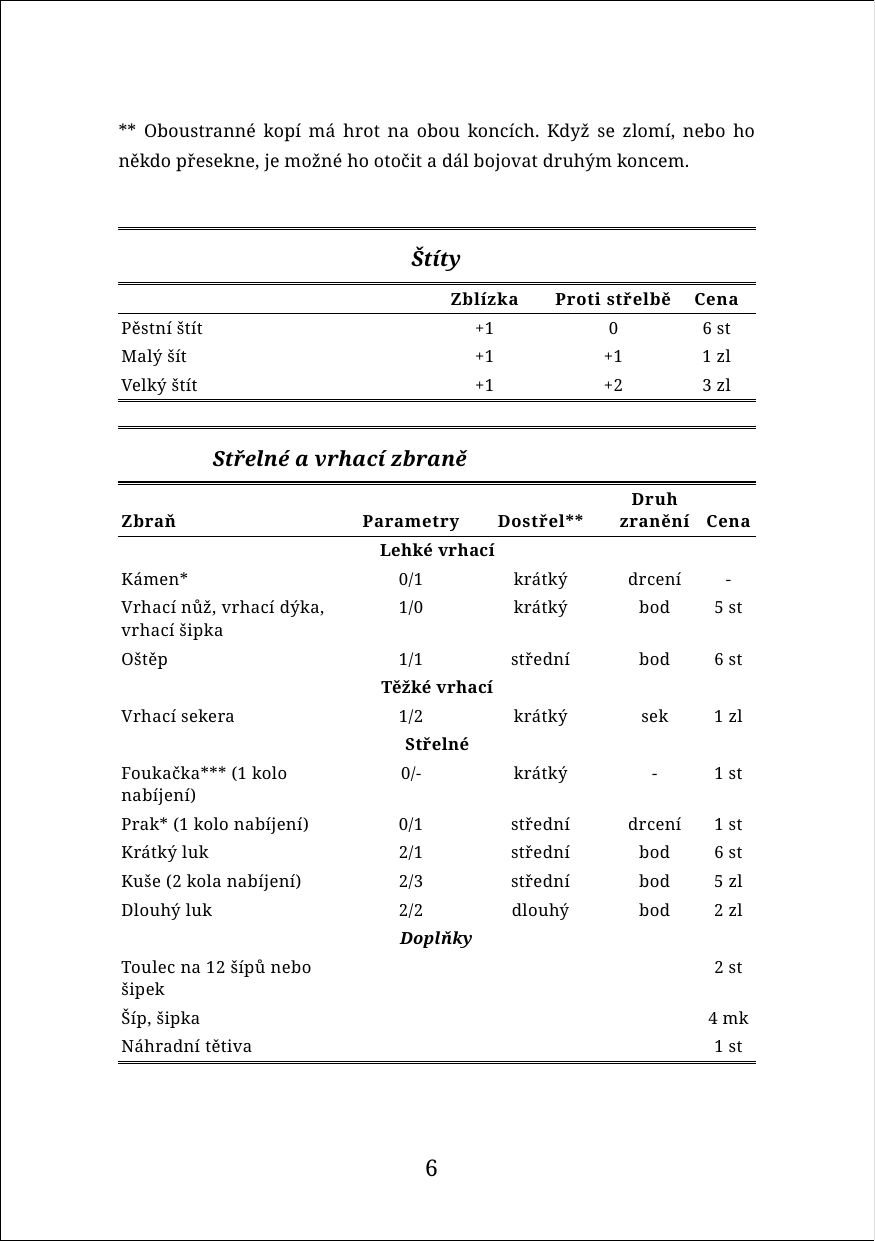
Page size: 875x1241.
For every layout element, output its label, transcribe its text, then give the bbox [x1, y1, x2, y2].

table_cell - [701, 564, 756, 593]
table_cell 1 zl [677, 342, 756, 371]
table_cell Oštěp [118, 644, 349, 673]
table_cell Proti střelbě [550, 285, 677, 313]
table_cell Malý šít [118, 342, 419, 371]
table_cell Cena [677, 285, 756, 313]
table_cell dlouhý [473, 895, 608, 924]
table_cell bod [608, 644, 701, 673]
table_cell 2 zl [701, 895, 756, 924]
table_cell +1 [419, 314, 549, 342]
table_cell - [608, 758, 701, 809]
table_cell Foukačka*** (1 kolo nabíjení) [118, 758, 349, 809]
table_header Štíty [118, 230, 756, 282]
table_cell 6 st [701, 838, 756, 867]
table_cell Náhradní tětiva [118, 1032, 349, 1061]
table_cell [118, 285, 419, 313]
table_cell 3 zl [677, 371, 756, 399]
table_cell +1 [419, 342, 549, 371]
table_cell Zbraň [118, 485, 349, 536]
table_cell 1 st [701, 758, 756, 809]
table_cell 6 st [701, 644, 756, 673]
table_cell Vrhací nůž, vrhací dýka, vrhací šipka [118, 593, 349, 644]
table_cell [349, 1032, 472, 1061]
table_cell 0/1 [349, 810, 472, 838]
table_cell [473, 1004, 608, 1032]
table_cell krátký [473, 593, 608, 644]
table_cell 2/1 [349, 838, 472, 867]
table_cell bod [608, 867, 701, 895]
table_cell bod [608, 593, 701, 644]
table_cell střední [473, 644, 608, 673]
table_header [563, 429, 756, 481]
table_cell Střelné [118, 730, 756, 758]
table_cell Velký štít [118, 371, 419, 399]
text ** Oboustranné kopí má hrot na obou koncích. Když se zlomí, nebo ho někdo přesekne, je možné ho otočit a dál bojovat druhým koncem. [118, 118, 756, 203]
table_cell Toulec na 12 šípů nebo šipek [118, 952, 349, 1003]
table_cell střední [473, 867, 608, 895]
table_cell drcení [608, 810, 701, 838]
table_cell [349, 952, 472, 1003]
table_cell Zblízka [419, 285, 549, 313]
table_cell +2 [550, 371, 677, 399]
table_cell Dlouhý luk [118, 895, 349, 924]
table_cell Dostřel** [473, 485, 608, 536]
table_cell [608, 952, 701, 1003]
table_cell +1 [419, 371, 549, 399]
table_cell 1/1 [349, 644, 472, 673]
table_cell sek [608, 701, 701, 730]
table_cell bod [608, 838, 701, 867]
table_cell [608, 1032, 701, 1061]
table_cell Šíp, šipka [118, 1004, 349, 1032]
table_cell Parametry [349, 485, 472, 536]
table_cell Lehké vrhací [118, 537, 756, 564]
table_cell 2/2 [349, 895, 472, 924]
table_cell Druh zranění [608, 485, 701, 536]
table_cell 1 zl [701, 701, 756, 730]
table_cell Kámen* [118, 564, 349, 593]
table_cell 0 [550, 314, 677, 342]
table_cell 0/1 [349, 564, 472, 593]
table_cell krátký [473, 758, 608, 809]
table_cell [608, 1004, 701, 1032]
table_cell Kuše (2 kola nabíjení) [118, 867, 349, 895]
table_cell krátký [473, 701, 608, 730]
table_cell Krátký luk [118, 838, 349, 867]
table_cell Prak* (1 kolo nabíjení) [118, 810, 349, 838]
table_cell +1 [550, 342, 677, 371]
table_cell 5 zl [701, 867, 756, 895]
table_cell [473, 952, 608, 1003]
table_cell 0/- [349, 758, 472, 809]
table_cell Pěstní štít [118, 314, 419, 342]
table_cell Vrhací sekera [118, 701, 349, 730]
table_cell Doplňky [118, 924, 756, 952]
table_cell krátký [473, 564, 608, 593]
table_cell 2 st [701, 952, 756, 1003]
table_cell Cena [701, 485, 756, 536]
table_cell 4 mk [701, 1004, 756, 1032]
table_header Střelné a vrhací zbraně [118, 429, 563, 481]
table_cell drcení [608, 564, 701, 593]
table_cell 1 st [701, 810, 756, 838]
table_cell 5 st [701, 593, 756, 644]
table_cell 6 st [677, 314, 756, 342]
table_cell střední [473, 838, 608, 867]
table_cell [473, 1032, 608, 1061]
table_cell Těžké vrhací [118, 673, 756, 701]
table_cell 1/2 [349, 701, 472, 730]
table_cell 1/0 [349, 593, 472, 644]
table_cell 1 st [701, 1032, 756, 1061]
table_cell střední [473, 810, 608, 838]
table_cell bod [608, 895, 701, 924]
table_cell [349, 1004, 472, 1032]
table_cell 2/3 [349, 867, 472, 895]
